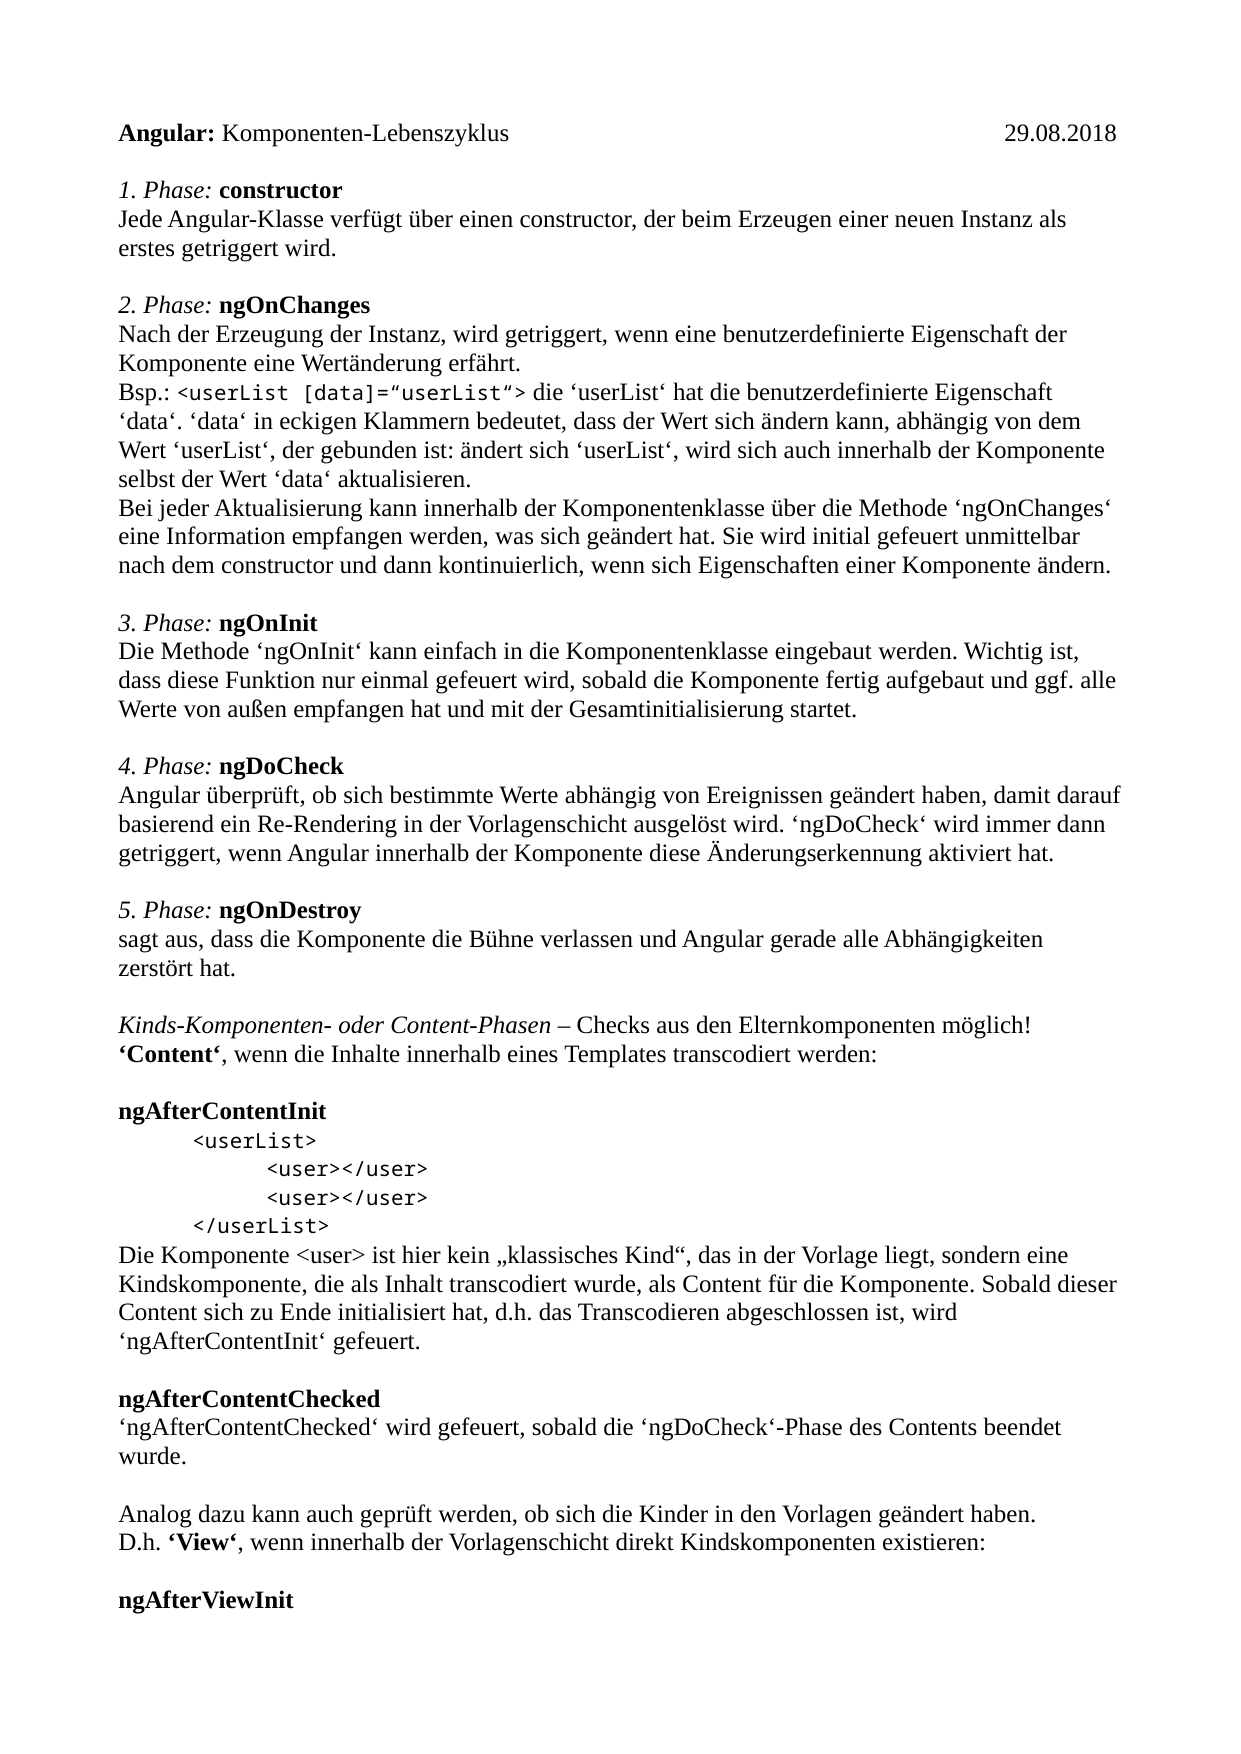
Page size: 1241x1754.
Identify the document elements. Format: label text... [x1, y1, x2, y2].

text <user></user> [118, 1154, 1122, 1183]
text ngAfterViewInit [118, 1585, 1122, 1614]
text </userList> [118, 1211, 1122, 1240]
text <userList> [118, 1125, 1122, 1154]
text ‘Content‘, wenn die Inhalte innerhalb eines Templates transcodiert werden: [118, 1039, 1122, 1068]
text 5. Phase: ngOnDestroy [118, 895, 1122, 924]
text 4. Phase: ngDoCheck [118, 751, 1122, 780]
text 1. Phase: constructor Jede Angular-Klasse verfügt über einen constructor, der beim Erzeugen einer neuen Instanz als erstes getriggert wird. [118, 176, 1122, 262]
text Die Methode ‘ngOnInit‘ kann einfach in die Komponentenklasse eingebaut werden. Wichtig ist, dass diese Funktion nur einmal gefeuert wird, sobald die Komponente fertig aufgebaut und ggf. alle Werte von außen empfangen hat und mit der Gesamtinitialisierung startet. [118, 636, 1122, 723]
text 3. Phase: ngOnInit [118, 608, 1122, 636]
text 2. Phase: ngOnChanges [118, 291, 1122, 319]
text Angular überprüft, ob sich bestimmte Werte abhängig von Ereignissen geändert haben, damit darauf basierend ein Re-Rendering in der Vorlagenschicht ausgelöst wird. ‘ngDoCheck‘ wird immer dann getriggert, wenn Angular innerhalb der Komponente diese Änderungserkennung aktiviert hat. [118, 780, 1122, 866]
text Analog dazu kann auch geprüft werden, ob sich die Kinder in den Vorlagen geändert haben. D.h. ‘View‘, wenn innerhalb der Vorlagenschicht direkt Kindskomponenten existieren: [118, 1499, 1122, 1556]
text sagt aus, dass die Komponente die Bühne verlassen und Angular gerade alle Abhängigkeiten zerstört hat. [118, 924, 1122, 981]
text Nach der Erzeugung der Instanz, wird getriggert, wenn eine benutzerdefinierte Eigenschaft der Komponente eine Wertänderung erfährt. Bsp.: <userList [data]=“userList“> die ‘userList‘ hat die benutzerdefinierte Eigenschaft ‘data‘. ‘data‘ in eckigen Klammern bedeutet, dass der Wert sich ändern kann, abhängig von dem Wert ‘userList‘, der gebunden ist: ändert sich ‘userList‘, wird sich auch innerhalb der Komponente selbst der Wert ‘data‘ aktualisieren. [118, 319, 1122, 493]
text Die Komponente <user> ist hier kein „klassisches Kind“, das in der Vorlage liegt, sondern eine Kindskomponente, die als Inhalt transcodiert wurde, als Content für die Komponente. Sobald dieser Content sich zu Ende initialisiert hat, d.h. das Transcodieren abgeschlossen ist, wird ‘ngAfterContentInit‘ gefeuert. [118, 1240, 1122, 1355]
text Kinds-Komponenten- oder Content-Phasen – Checks aus den Elternkomponenten möglich! [118, 1010, 1122, 1039]
text ‘ngAfterContentChecked‘ wird gefeuert, sobald die ‘ngDoCheck‘-Phase des Contents beendet wurde. [118, 1412, 1122, 1470]
text ngAfterContentChecked [118, 1384, 1122, 1412]
text Bei jeder Aktualisierung kann innerhalb der Komponentenklasse über die Methode ‘ngOnChanges‘ eine Information empfangen werden, was sich geändert hat. Sie wird initial gefeuert unmittelbar nach dem constructor und dann kontinuierlich, wenn sich Eigenschaften einer Komponente ändern. [118, 493, 1122, 579]
text <user></user> [118, 1183, 1122, 1211]
text Angular: Komponenten-Lebenszyklus 29.08.2018 [118, 118, 1122, 147]
text ngAfterContentInit [118, 1096, 1122, 1125]
